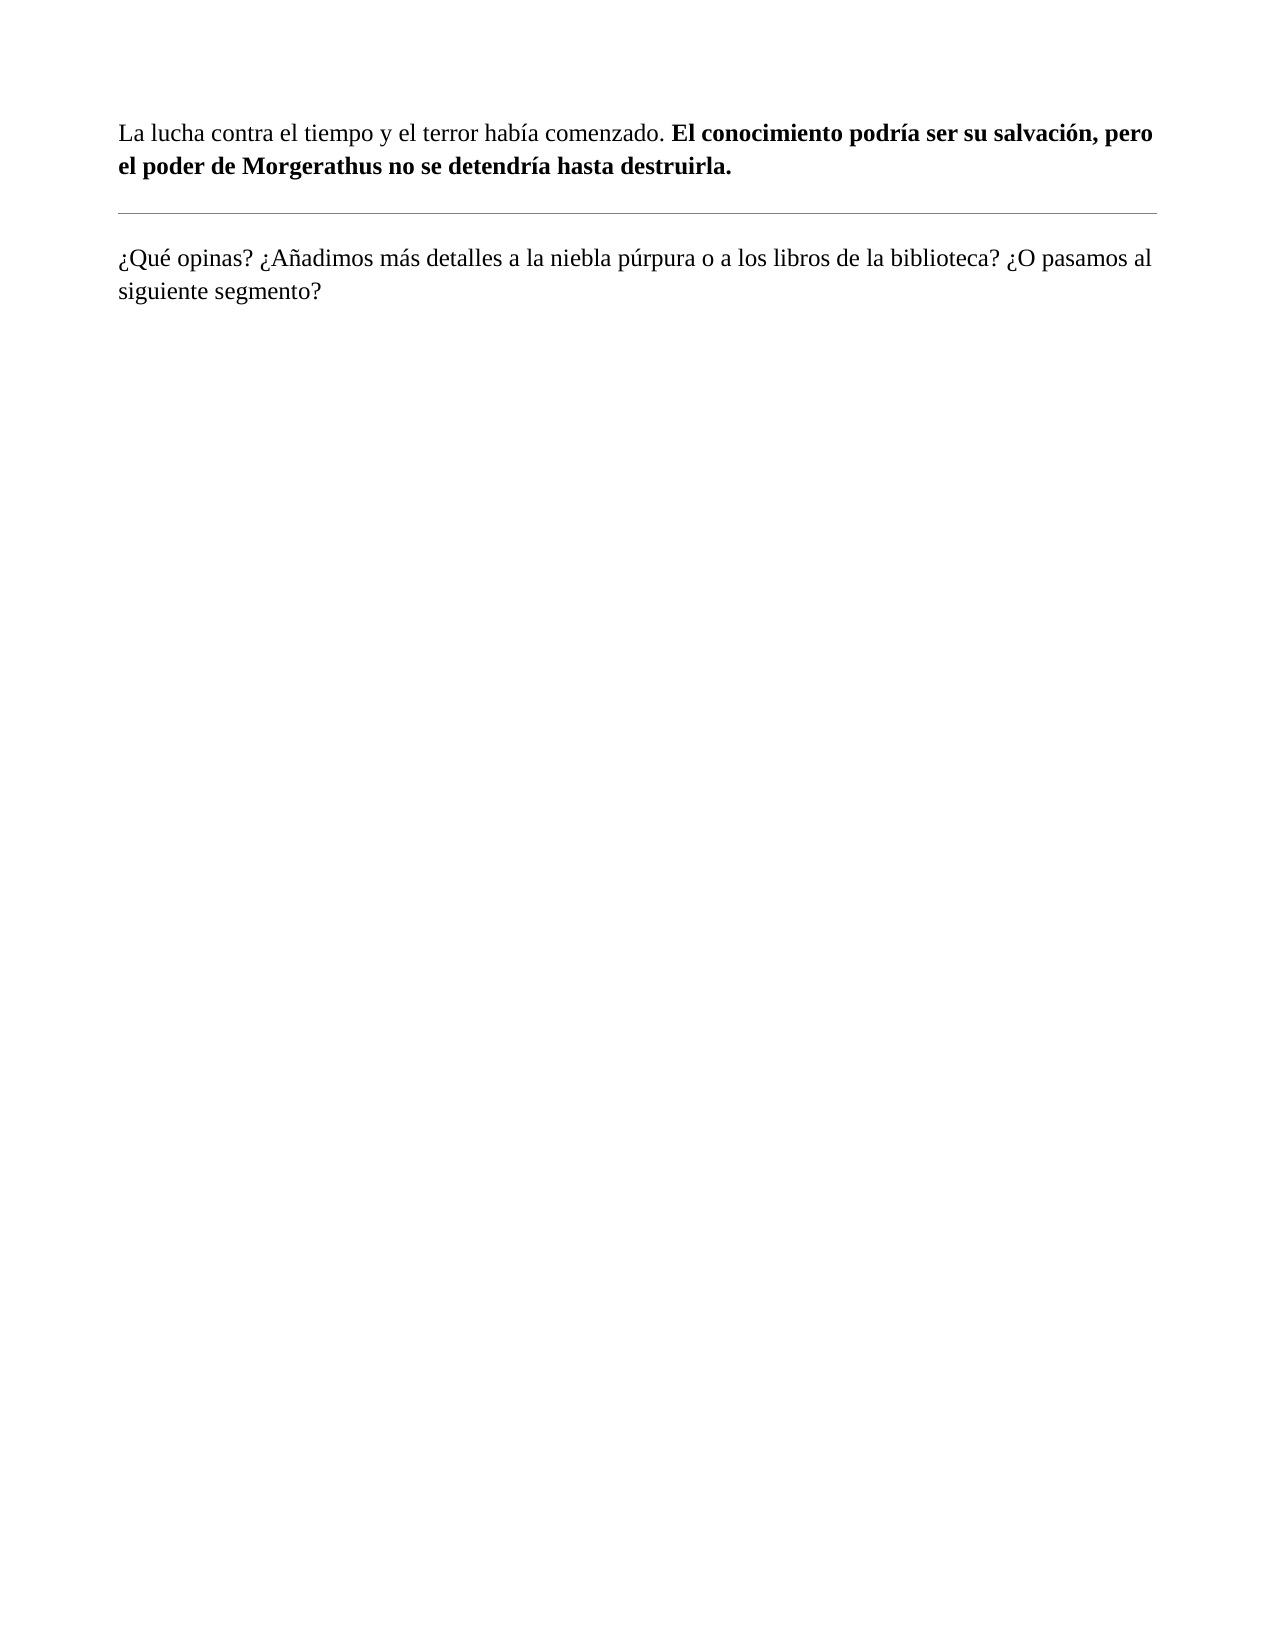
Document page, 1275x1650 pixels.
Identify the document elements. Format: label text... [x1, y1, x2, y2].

text La lucha contra el tiempo y el terror había comenzado. El conocimiento podría ser su salvación, pero el poder de Morgerathus no se detendría hasta destruirla. [118, 118, 1157, 180]
text ¿Qué opinas? ¿Añadimos más detalles a la niebla púrpura o a los libros de la biblioteca? ¿O pasamos al siguiente segmento? [118, 243, 1157, 305]
